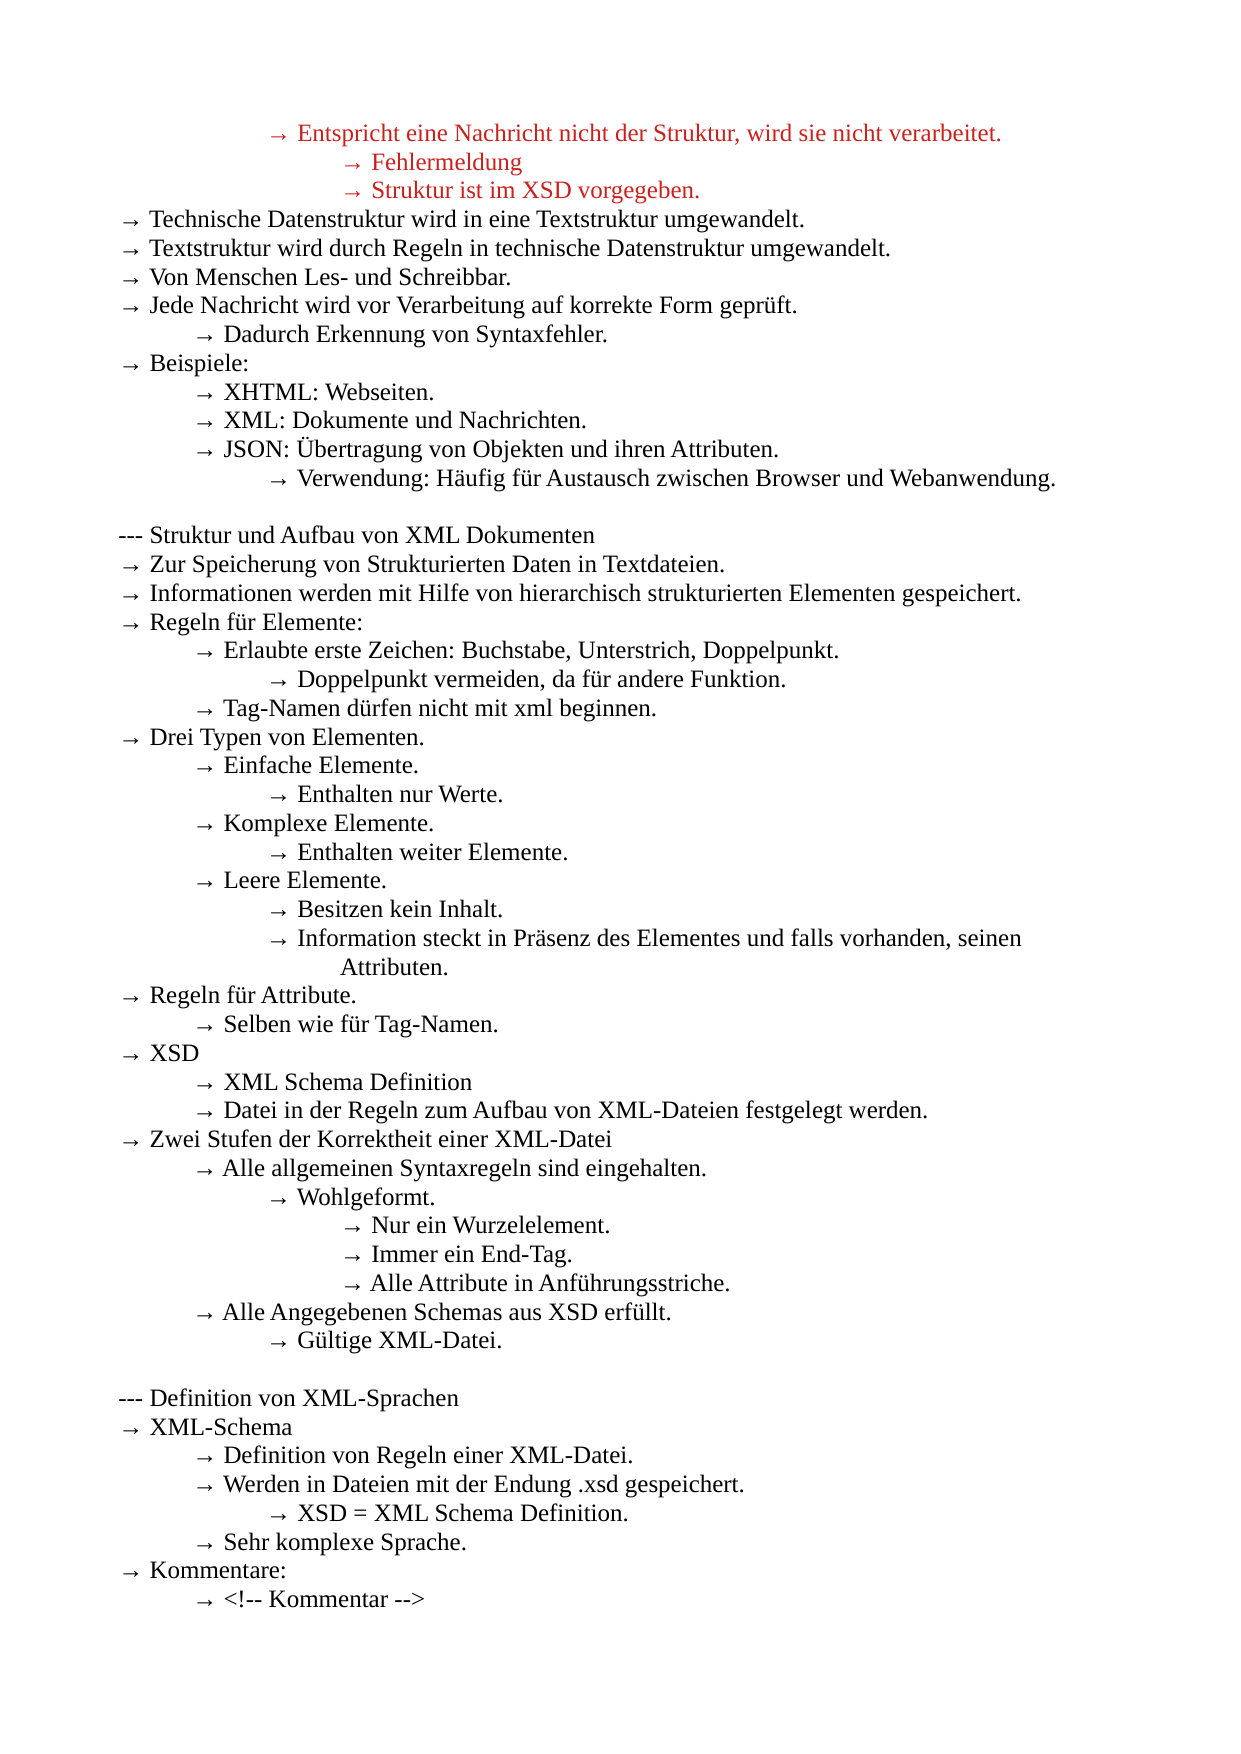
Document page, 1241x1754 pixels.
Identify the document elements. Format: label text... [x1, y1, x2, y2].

text → Erlaubte erste Zeichen: Buchstabe, Unterstrich, Doppelpunkt. [118, 636, 1122, 664]
text --- Definition von XML-Sprachen [118, 1383, 1122, 1412]
text → Alle Attribute in Anführungsstriche. [118, 1268, 1122, 1297]
text → Doppelpunkt vermeiden, da für andere Funktion. [118, 664, 1122, 693]
text → Verwendung: Häufig für Austausch zwischen Browser und Webanwendung. [118, 463, 1122, 492]
text → XML Schema Definition [118, 1067, 1122, 1096]
text → Technische Datenstruktur wird in eine Textstruktur umgewandelt. [118, 204, 1122, 233]
text → Einfache Elemente. [118, 751, 1122, 779]
text → Information steckt in Präsenz des Elementes und falls vorhanden, seinen [118, 923, 1122, 952]
text → Sehr komplexe Sprache. [118, 1527, 1122, 1556]
text → JSON: Übertragung von Objekten und ihren Attributen. [118, 434, 1122, 463]
text → Informationen werden mit Hilfe von hierarchisch strukturierten Elementen gespeichert. [118, 578, 1122, 607]
text → Entspricht eine Nachricht nicht der Struktur, wird sie nicht verarbeitet. [118, 118, 1122, 147]
text → Zur Speicherung von Strukturierten Daten in Textdateien. [118, 549, 1122, 578]
text → Regeln für Elemente: [118, 607, 1122, 636]
text → Nur ein Wurzelelement. [118, 1211, 1122, 1239]
text → XSD = XML Schema Definition. [118, 1498, 1122, 1527]
text → Von Menschen Les- und Schreibbar. [118, 262, 1122, 291]
text → Textstruktur wird durch Regeln in technische Datenstruktur umgewandelt. [118, 233, 1122, 262]
text → Beispiele: [118, 348, 1122, 377]
text → Enthalten weiter Elemente. [118, 837, 1122, 866]
text → Kommentare: [118, 1556, 1122, 1584]
text → Wohlgeformt. [118, 1182, 1122, 1211]
text → Jede Nachricht wird vor Verarbeitung auf korrekte Form geprüft. [118, 291, 1122, 319]
text → XSD [118, 1038, 1122, 1067]
text → Datei in der Regeln zum Aufbau von XML-Dateien festgelegt werden. [118, 1096, 1122, 1124]
text → Leere Elemente. [118, 866, 1122, 894]
text → Tag-Namen dürfen nicht mit xml beginnen. [118, 693, 1122, 722]
text → <!-- Kommentar --> [118, 1584, 1122, 1613]
text → Komplexe Elemente. [118, 808, 1122, 837]
text → XHTML: Webseiten. [118, 377, 1122, 406]
text → Selben wie für Tag-Namen. [118, 1009, 1122, 1038]
text → Zwei Stufen der Korrektheit einer XML-Datei [118, 1124, 1122, 1153]
text → Regeln für Attribute. [118, 981, 1122, 1009]
text → Immer ein End-Tag. [118, 1239, 1122, 1268]
text → Dadurch Erkennung von Syntaxfehler. [118, 319, 1122, 348]
text → Fehlermeldung [118, 147, 1122, 176]
text --- Struktur und Aufbau von XML Dokumenten [118, 521, 1122, 549]
text → Alle Angegebenen Schemas aus XSD erfüllt. [118, 1297, 1122, 1326]
text → Struktur ist im XSD vorgegeben. [118, 176, 1122, 204]
text Attributen. [118, 952, 1122, 981]
text → XML: Dokumente und Nachrichten. [118, 406, 1122, 434]
text → Alle allgemeinen Syntaxregeln sind eingehalten. [118, 1153, 1122, 1182]
text → Drei Typen von Elementen. [118, 722, 1122, 751]
text → Werden in Dateien mit der Endung .xsd gespeichert. [118, 1469, 1122, 1498]
text → Besitzen kein Inhalt. [118, 894, 1122, 923]
text → XML-Schema [118, 1412, 1122, 1441]
text → Definition von Regeln einer XML-Datei. [118, 1441, 1122, 1469]
text → Enthalten nur Werte. [118, 779, 1122, 808]
text → Gültige XML-Datei. [118, 1326, 1122, 1354]
